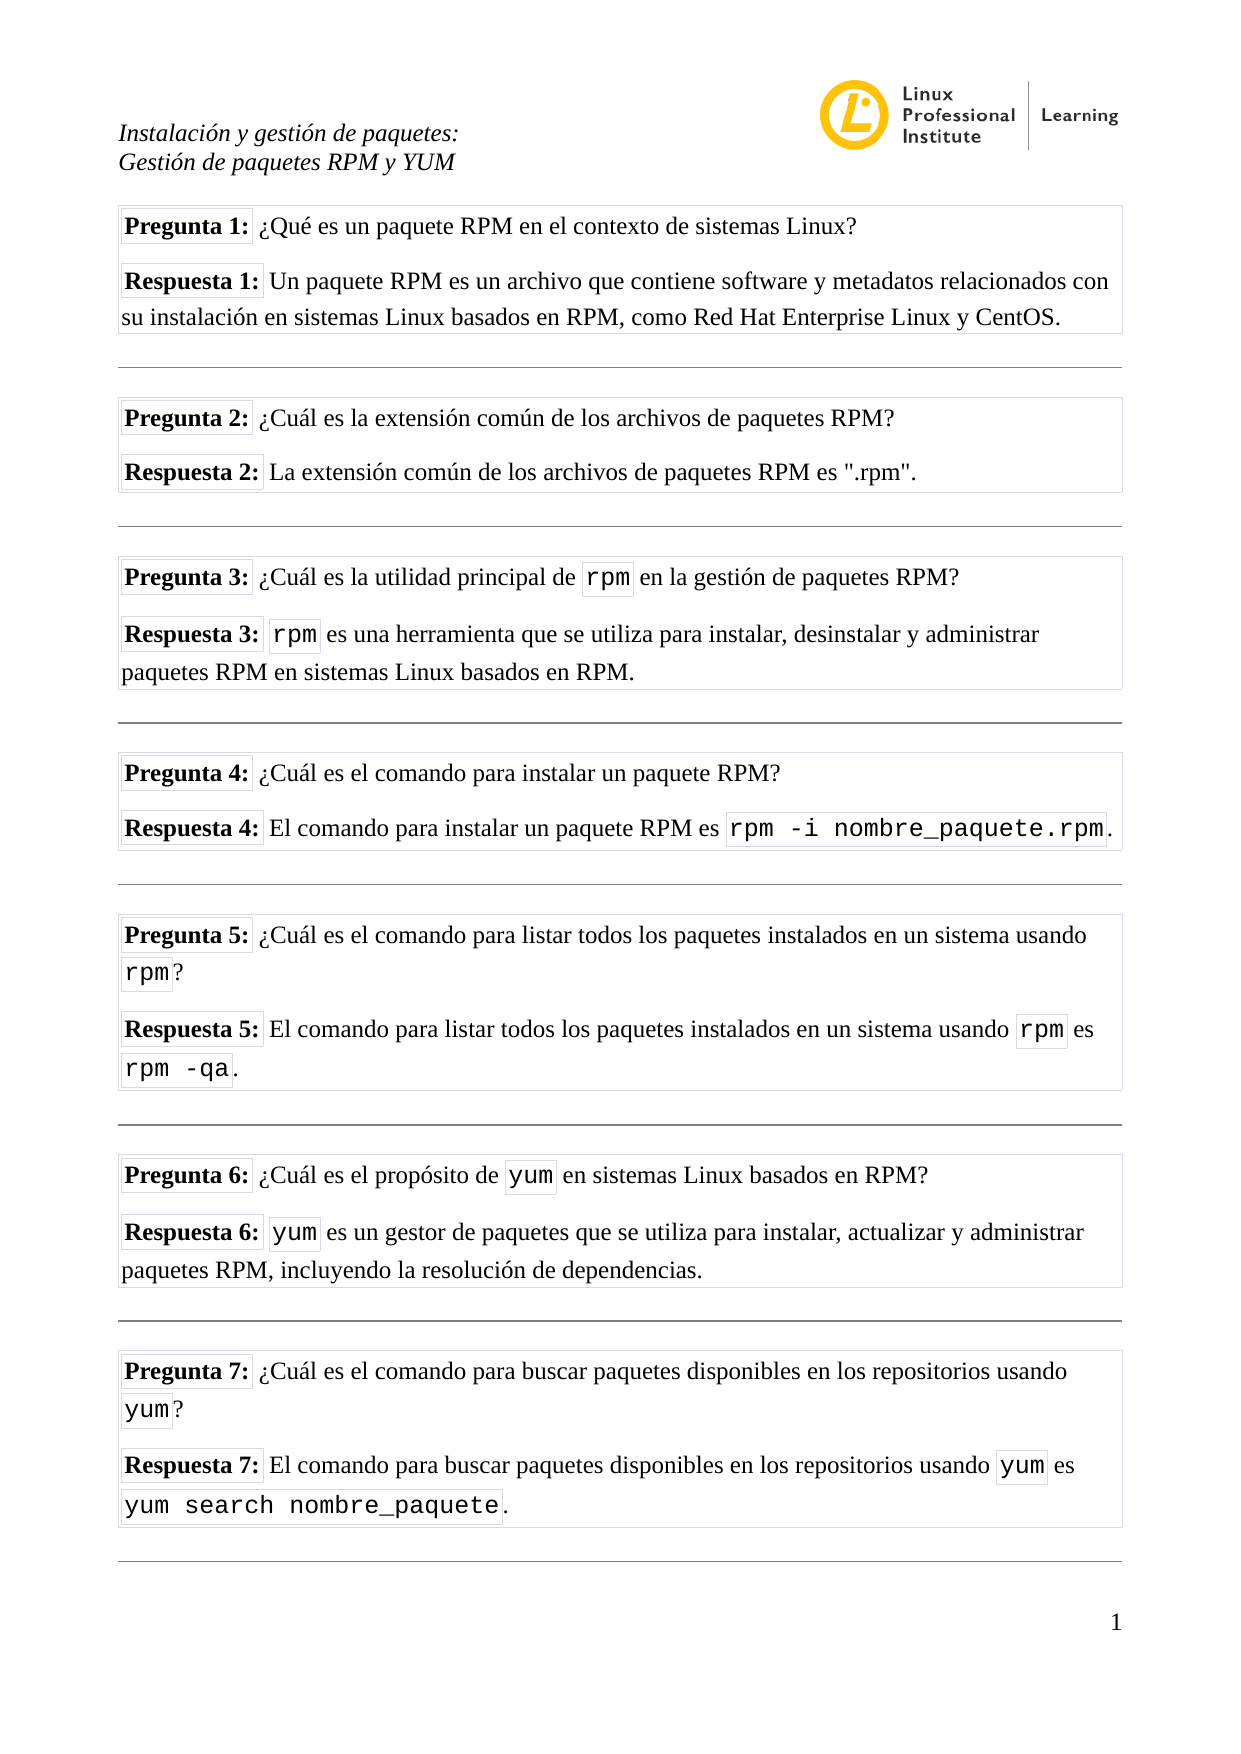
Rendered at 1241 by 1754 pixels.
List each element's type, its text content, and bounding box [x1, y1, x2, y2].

text Respuesta 7: El comando para buscar paquetes disponibles en los repositorios usando yum es yum search nombre_paquete. [119, 1444, 1122, 1527]
text Pregunta 1: ¿Qué es un paquete RPM en el contexto de sistemas Linux? [119, 206, 1122, 243]
text Pregunta 3: ¿Cuál es la utilidad principal de rpm en la gestión de paquetes RPM? [119, 557, 1122, 596]
picture [819, 79, 1119, 151]
text Pregunta 4: ¿Cuál es el comando para instalar un paquete RPM? [119, 753, 1122, 790]
text Pregunta 6: ¿Cuál es el propósito de yum en sistemas Linux basados en RPM? [119, 1155, 1122, 1194]
text Pregunta 5: ¿Cuál es el comando para listar todos los paquetes instalados en un sistema usando rpm? [119, 915, 1122, 991]
text Respuesta 1: Un paquete RPM es un archivo que contiene software y metadatos relacionados con su instalación en sistemas Linux basados en RPM, como Red Hat Enterprise Linux y CentOS. [119, 260, 1122, 333]
text Respuesta 4: El comando para instalar un paquete RPM es rpm -i nombre_paquete.rpm. [119, 807, 1122, 850]
text Respuesta 3: rpm es una herramienta que se utiliza para instalar, desinstalar y administrar paquetes RPM en sistemas Linux basados en RPM. [119, 613, 1122, 689]
text Respuesta 5: El comando para listar todos los paquetes instalados en un sistema usando rpm es rpm -qa. [119, 1008, 1122, 1090]
text Pregunta 7: ¿Cuál es el comando para buscar paquetes disponibles en los repositorios usando yum? [119, 1351, 1122, 1428]
text Respuesta 6: yum es un gestor de paquetes que se utiliza para instalar, actualizar y administrar paquetes RPM, incluyendo la resolución de dependencias. [119, 1211, 1122, 1287]
text Respuesta 2: La extensión común de los archivos de paquetes RPM es ".rpm". [119, 451, 1122, 492]
text Pregunta 2: ¿Cuál es la extensión común de los archivos de paquetes RPM? [119, 398, 1122, 434]
